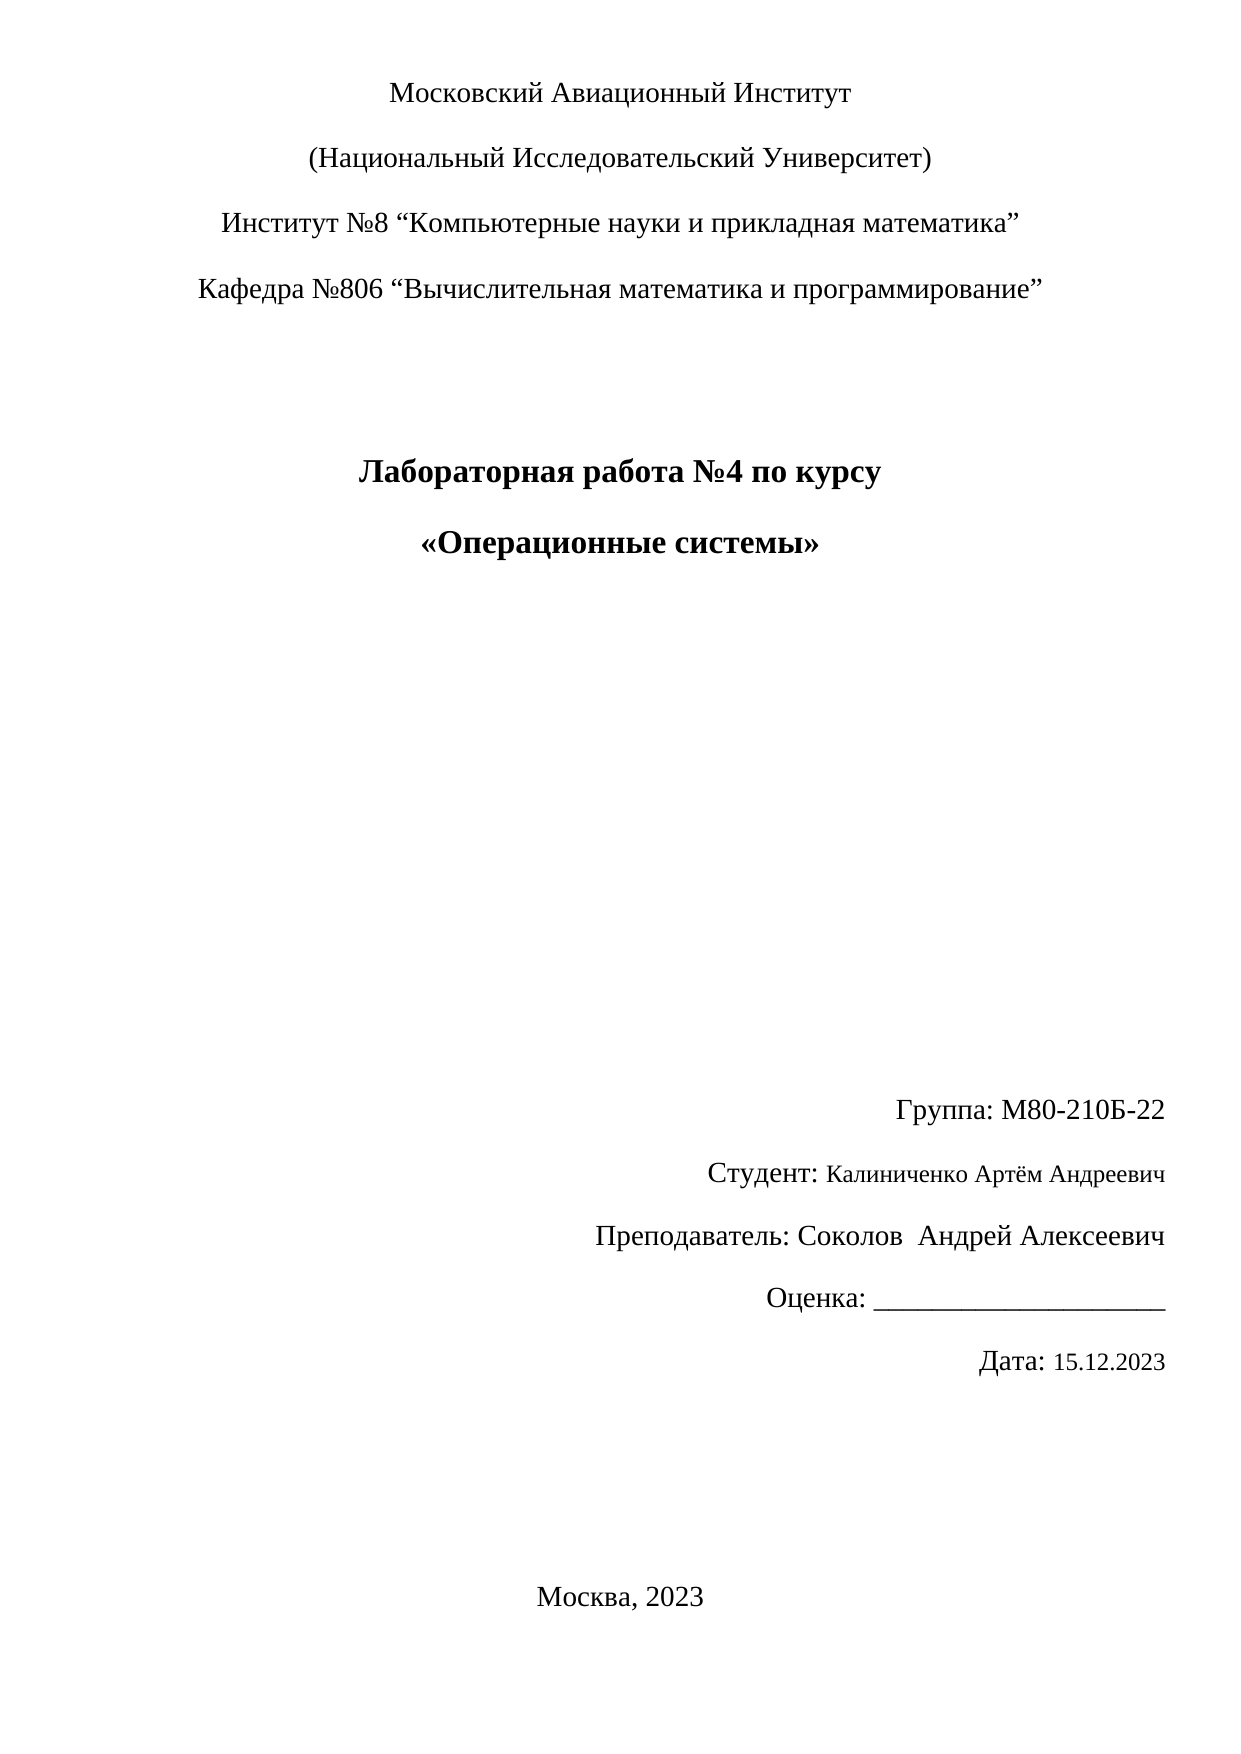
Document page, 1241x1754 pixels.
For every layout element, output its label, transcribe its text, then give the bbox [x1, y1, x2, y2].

text «Операционные системы» [75, 522, 1165, 560]
text Московский Авиационный Институт [75, 75, 1165, 108]
text Институт №8 “Компьютерные науки и прикладная математика” [75, 206, 1165, 239]
text Студент: Калиниченко Артём Андреевич [75, 1155, 1165, 1188]
text Лабораторная работа №4 по курсу [75, 451, 1165, 490]
text Группа: М80-210Б-22 [75, 1092, 1165, 1126]
text (Национальный Исследовательский Университет) [75, 140, 1165, 174]
text Москва, 2023 [75, 1579, 1165, 1613]
text Кафедра №806 “Вычислительная математика и программирование” [75, 271, 1165, 304]
text Преподаватель: Соколов Андрей Алексеевич [75, 1218, 1165, 1251]
text Дата: 15.12.2023 [75, 1343, 1165, 1377]
text Оценка: ____________________ [75, 1280, 1165, 1314]
